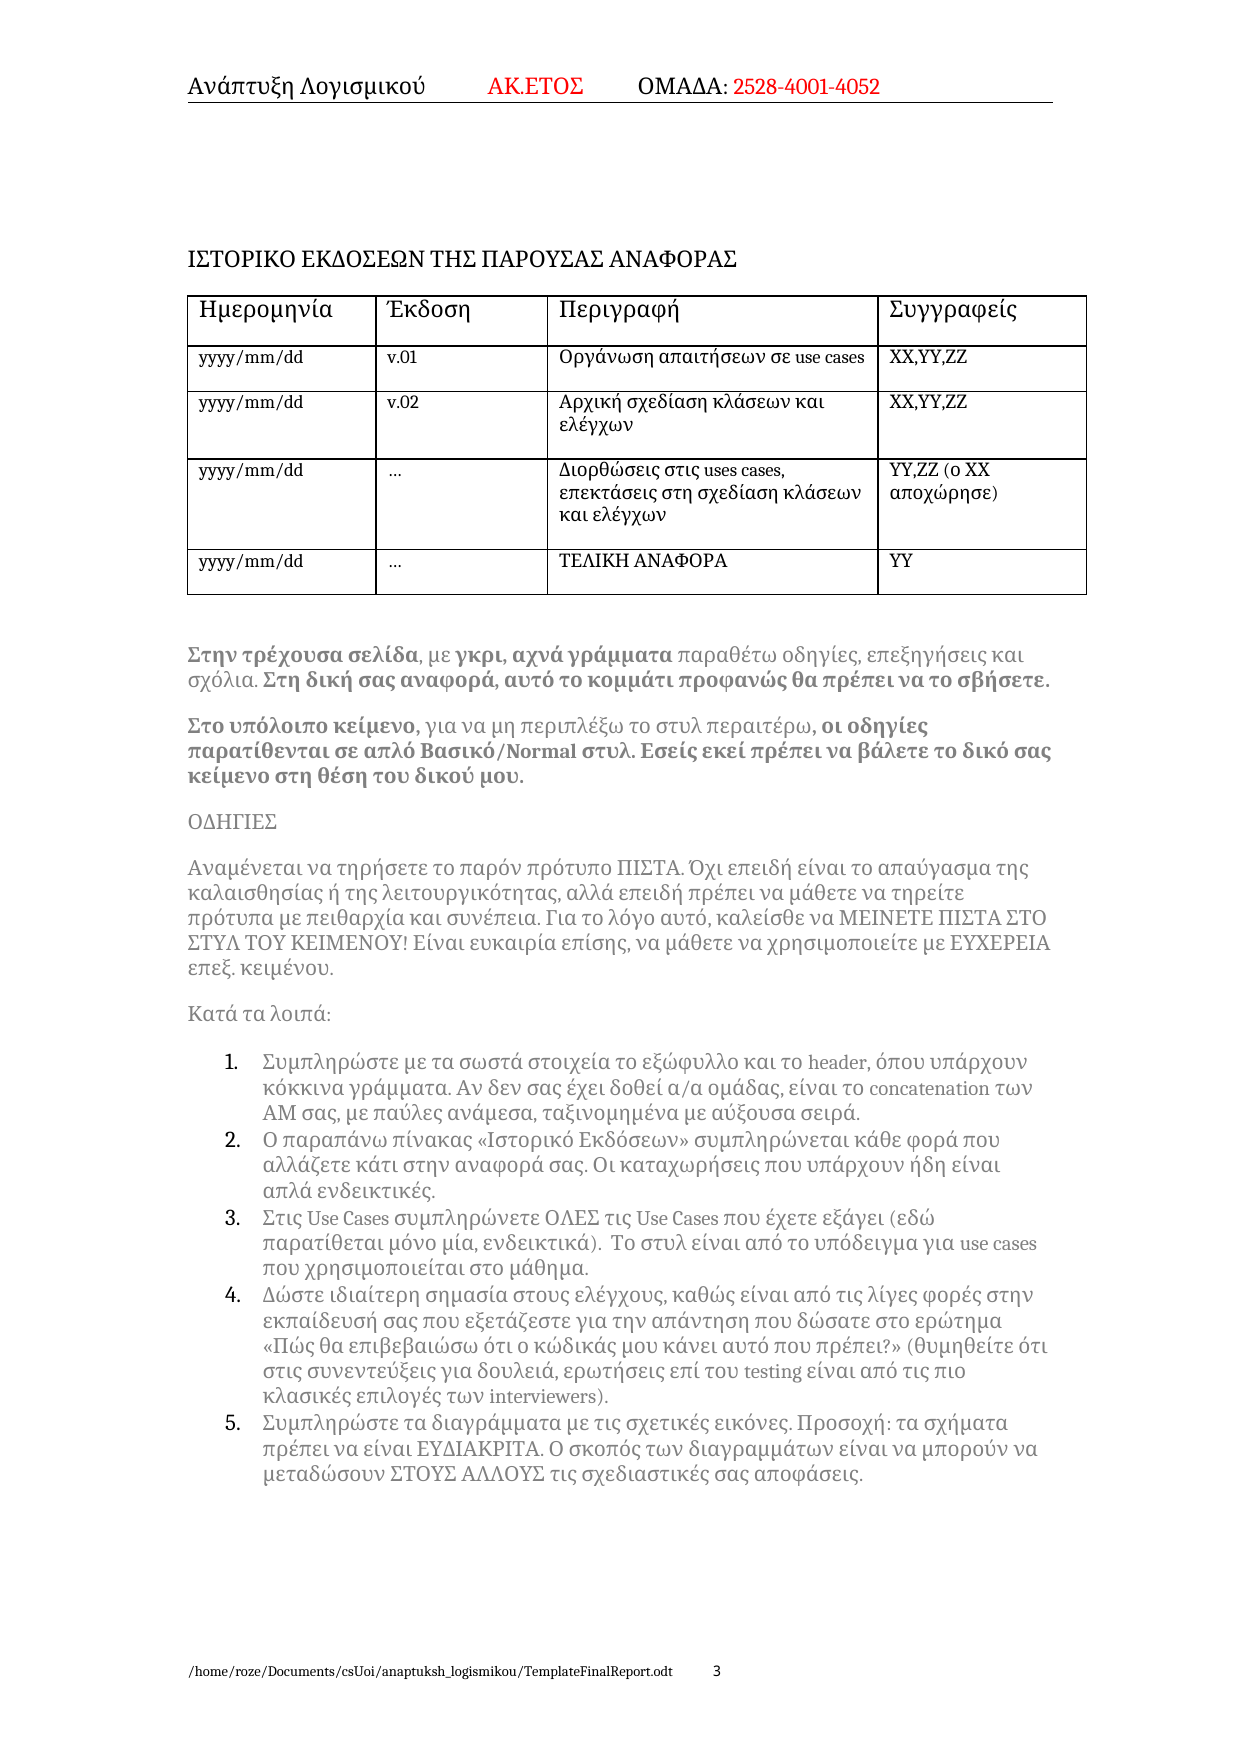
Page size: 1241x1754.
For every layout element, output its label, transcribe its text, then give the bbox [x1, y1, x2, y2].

text Στο υπόλοιπο κείμενο, για να μη περιπλέξω το στυλ περαιτέρω, οι οδηγίες παρατίθενται σε απλό Βασικό/Normal στυλ. Εσείς εκεί πρέπει να βάλετε το δικό σας κείμενο στη θέση του δικού μου. [187, 714, 1053, 789]
table_cell yyyy/mm/dd [188, 460, 375, 548]
list Στις Use Cases συμπληρώνετε ΟΛΕΣ τις Use Cases που έχετε εξάγει (εδώ παρατίθεται μόνο μία, ενδεικτικά). Το στυλ είναι από το υπόδειγμα για use cases που χρησιμοποιείται στο μάθημα. [225, 1204, 1053, 1281]
table_header Περιγραφή [548, 297, 877, 345]
table_cell Αρχική σχεδίαση κλάσεων και ελέγχων [548, 392, 877, 458]
list Συμπληρώστε με τα σωστά στοιχεία το εξώφυλλο και το header, όπου υπάρχουν κόκκινα γράμματα. Αν δεν σας έχει δοθεί α/α ομάδας, είναι το concatenation των ΑΜ σας, με παύλες ανάμεσα, ταξινομημένα με αύξουσα σειρά. [225, 1049, 1053, 1126]
text Αναμένεται να τηρήσετε το παρόν πρότυπο ΠΙΣΤΑ. Όχι επειδή είναι το απαύγασμα της καλαισθησίας ή της λειτουργικότητας, αλλά επειδή πρέπει να μάθετε να τηρείτε πρότυπα με πειθαρχία και συνέπεια. Για το λόγο αυτό, καλείσθε να ΜΕΙΝΕΤΕ ΠΙΣΤΑ ΣΤΟ ΣΤΥΛ ΤΟΥ ΚΕΙΜΕΝΟΥ! Είναι ευκαιρία επίσης, να μάθετε να χρησιμοποιείτε με ΕΥΧΕΡΕΙΑ επεξ. κειμένου. [187, 857, 1053, 981]
table_cell Διορθώσεις στις uses cases, επεκτάσεις στη σχεδίαση κλάσεων και ελέγχων [548, 460, 877, 548]
text Κατά τα λοιπά: [187, 1003, 1053, 1027]
table_cell … [377, 460, 547, 548]
table_header Έκδοση [377, 297, 547, 345]
list Συμπληρώστε τα διαγράμματα με τις σχετικές εικόνες. Προσοχή: τα σχήματα πρέπει να είναι ΕΥΔΙΑΚΡΙΤΑ. Ο σκοπός των διαγραμμάτων είναι να μπορούν να μεταδώσουν ΣΤΟΥΣ ΑΛΛΟΥΣ τις σχεδιαστικές σας αποφάσεις. [225, 1410, 1053, 1487]
table_cell ΧΧ,ΥΥ,ΖΖ [879, 392, 1086, 458]
table_cell yyyy/mm/dd [188, 347, 375, 391]
text ΟΔΗΓΙΕΣ [187, 811, 1053, 835]
table_cell ΥΥ,ΖΖ (ο ΧΧ αποχώρησε) [879, 460, 1086, 548]
list Δώστε ιδιαίτερη σημασία στους ελέγχους, καθώς είναι από τις λίγες φορές στην εκπαίδευσή σας που εξετάζεστε για την απάντηση που δώσατε στο ερώτημα «Πώς θα επιβεβαιώσω ότι ο κώδικάς μου κάνει αυτό που πρέπει?» (θυμηθείτε ότι στις συνεντεύξεις για δουλειά, ερωτήσεις επί του testing είναι από τις πιο κλασικές επιλογές των interviewers). [225, 1282, 1053, 1409]
text ΙΣΤΟΡΙΚΟ ΕΚΔΟΣΕΩΝ ΤΗΣ ΠΑΡΟΥΣΑΣ ΑΝΑΦΟΡΑΣ [187, 247, 1053, 273]
table_cell ΧΧ,ΥΥ,ΖΖ [879, 347, 1086, 391]
table_header Ημερομηνία [188, 297, 375, 345]
table_cell yyyy/mm/dd [188, 550, 375, 593]
table_cell ΤΕΛΙΚΗ ΑΝΑΦΟΡΑ [548, 550, 877, 593]
table_cell yyyy/mm/dd [188, 392, 375, 458]
table_cell v.02 [377, 392, 547, 458]
text Στην τρέχουσα σελίδα, με γκρι, αχνά γράμματα παραθέτω οδηγίες, επεξηγήσεις και σχόλια. Στη δική σας αναφορά, αυτό το κομμάτι προφανώς θα πρέπει να το σβήσετε. [187, 643, 1053, 693]
table_cell Οργάνωση απαιτήσεων σε use cases [548, 347, 877, 391]
table_cell … [377, 550, 547, 593]
list Ο παραπάνω πίνακας «Ιστορικό Εκδόσεων» συμπληρώνεται κάθε φορά που αλλάζετε κάτι στην αναφορά σας. Οι καταχωρήσεις που υπάρχουν ήδη είναι απλά ενδεικτικές. [225, 1127, 1053, 1203]
table_cell ΥΥ [879, 550, 1086, 593]
table_cell v.01 [377, 347, 547, 391]
table_header Συγγραφείς [879, 297, 1086, 345]
